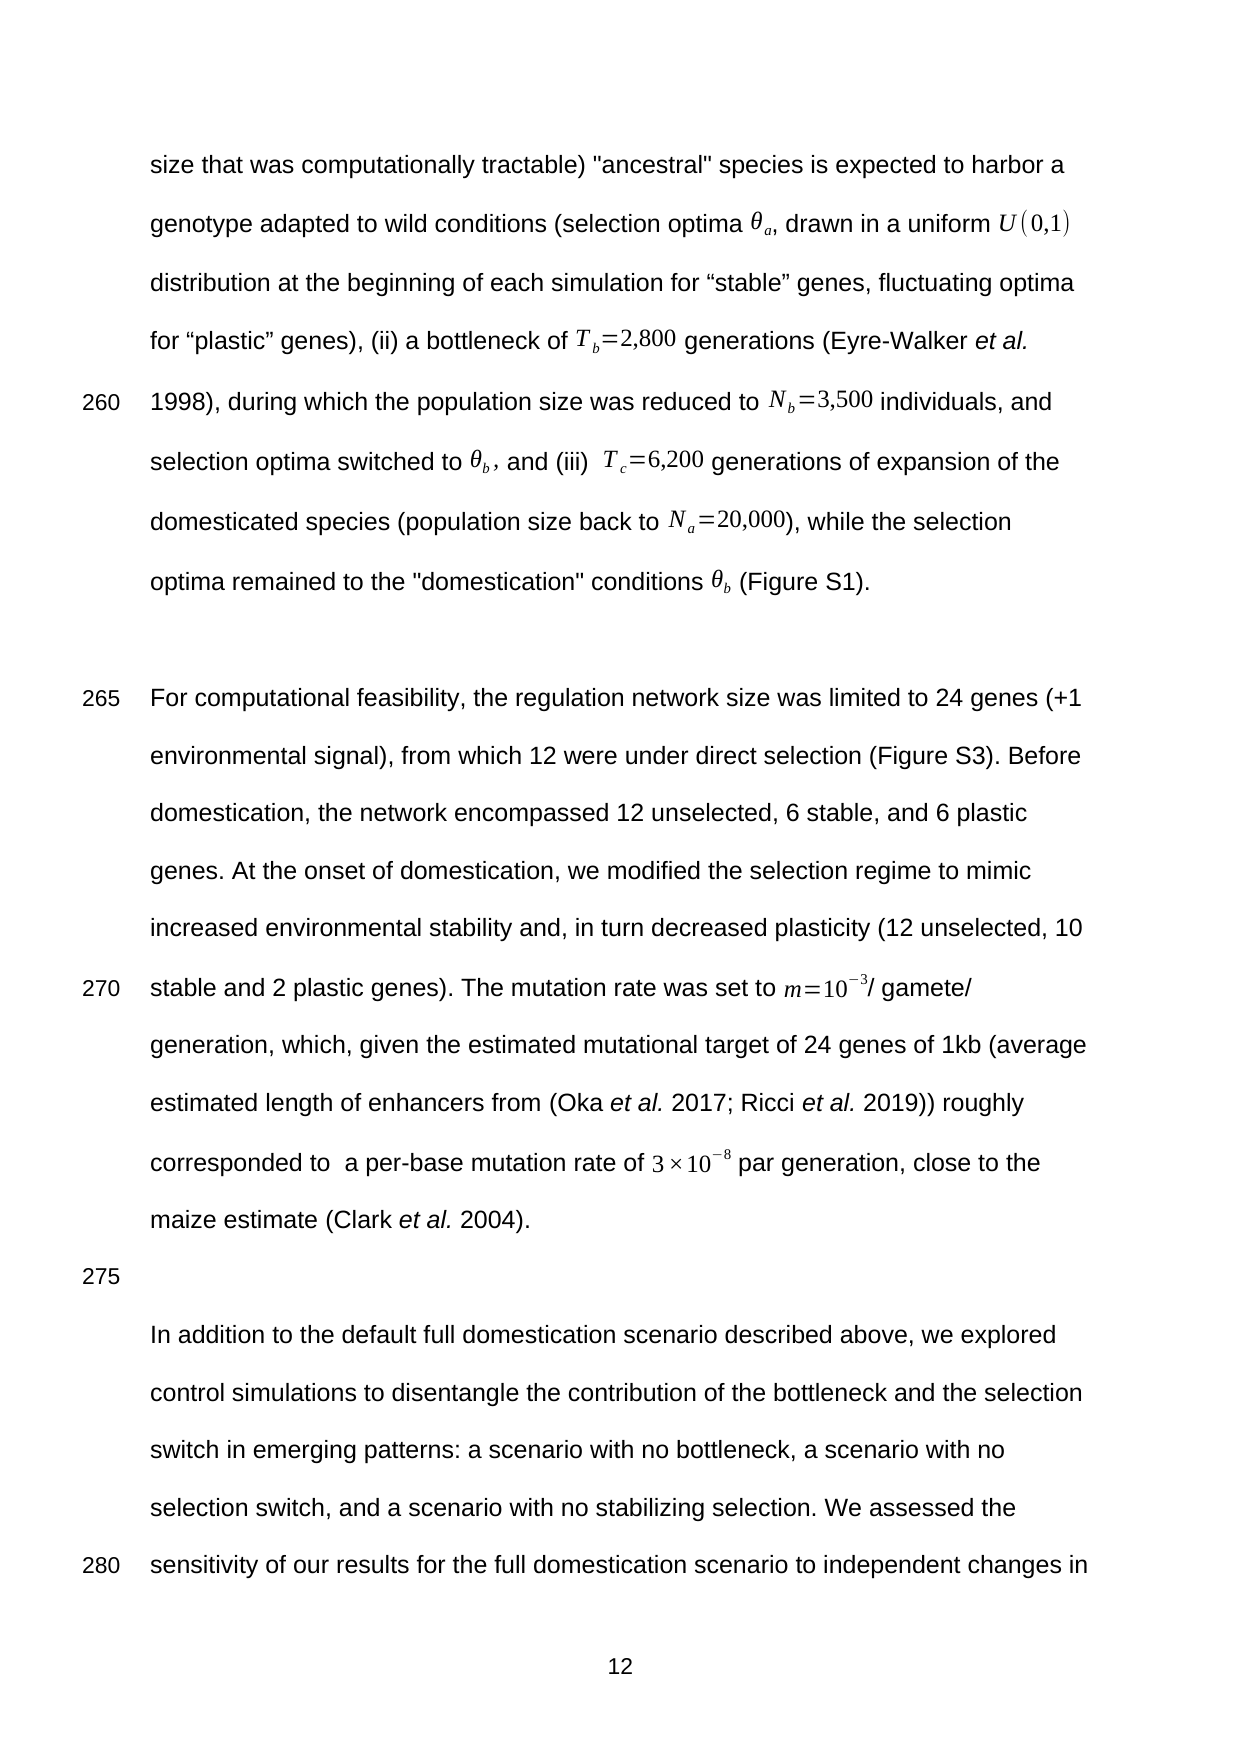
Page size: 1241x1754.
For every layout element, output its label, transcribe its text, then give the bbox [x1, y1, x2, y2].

text In addition to the default full domestication scenario described above, we explored control simulations to disentangle the contribution of the bottleneck and the selection switch in emerging patterns: a scenario with no bottleneck, a scenario with no selection switch, and a scenario with no stabilizing selection. We assessed the sensitivity of our results for the full domestication scenario to independent changes in [150, 1320, 1090, 1579]
text Domestication was associated with two independent changes in the simulation parameters: a temporary demographic bottleneck (decrease in population size), and a change in the gene expression optima (modification of the selection pressure). In order to calibrate simulations with realistic parameters, we used the well-known maize domestication scenario as a reference. This scenario includes a protracted model of domestication involving a moderate bottleneck starting about 9,000 years ago with a ratio of the size of the bottlenecked population to the duration of the bottleneck equals to k = 2.45 (Wright et al. 2005). Simulations were thus split in three stages: (i) a long generations) "burn-in" stage aiming to simulate pre-domestication conditions, after which the large population size (the largest population size that was computationally tractable) "ancestral" species is expected to harbor a genotype adapted to wild conditions (selection optima , drawn in a uniform distribution at the beginning of each simulation for “stable” genes, fluctuating optima for “plastic” genes), (ii) a bottleneck of generations (Eyre-Walker et al. 1998), during which the population size was reduced to individuals, and selection optima switched to and (iii) generations of expansion of the domesticated species (population size back to ), while the selection optima remained to the "domestication" conditions (Figure S1). [150, 150, 1090, 597]
text For computational feasibility, the regulation network size was limited to 24 genes (+1 environmental signal), from which 12 were under direct selection (Figure S3). Before domestication, the network encompassed 12 unselected, 6 stable, and 6 plastic genes. At the onset of domestication, we modified the selection regime to mimic increased environmental stability and, in turn decreased plasticity (12 unselected, 10 stable and 2 plastic genes). The mutation rate was set to / gamete/ generation, which, given the estimated mutational target of 24 genes of 1kb (average estimated length of enhancers from (Oka et al. 2017; Ricci et al. 2019)) roughly corresponded to a per-base mutation rate of par generation, close to the maize estimate (Clark et al. 2004). [150, 683, 1090, 1234]
